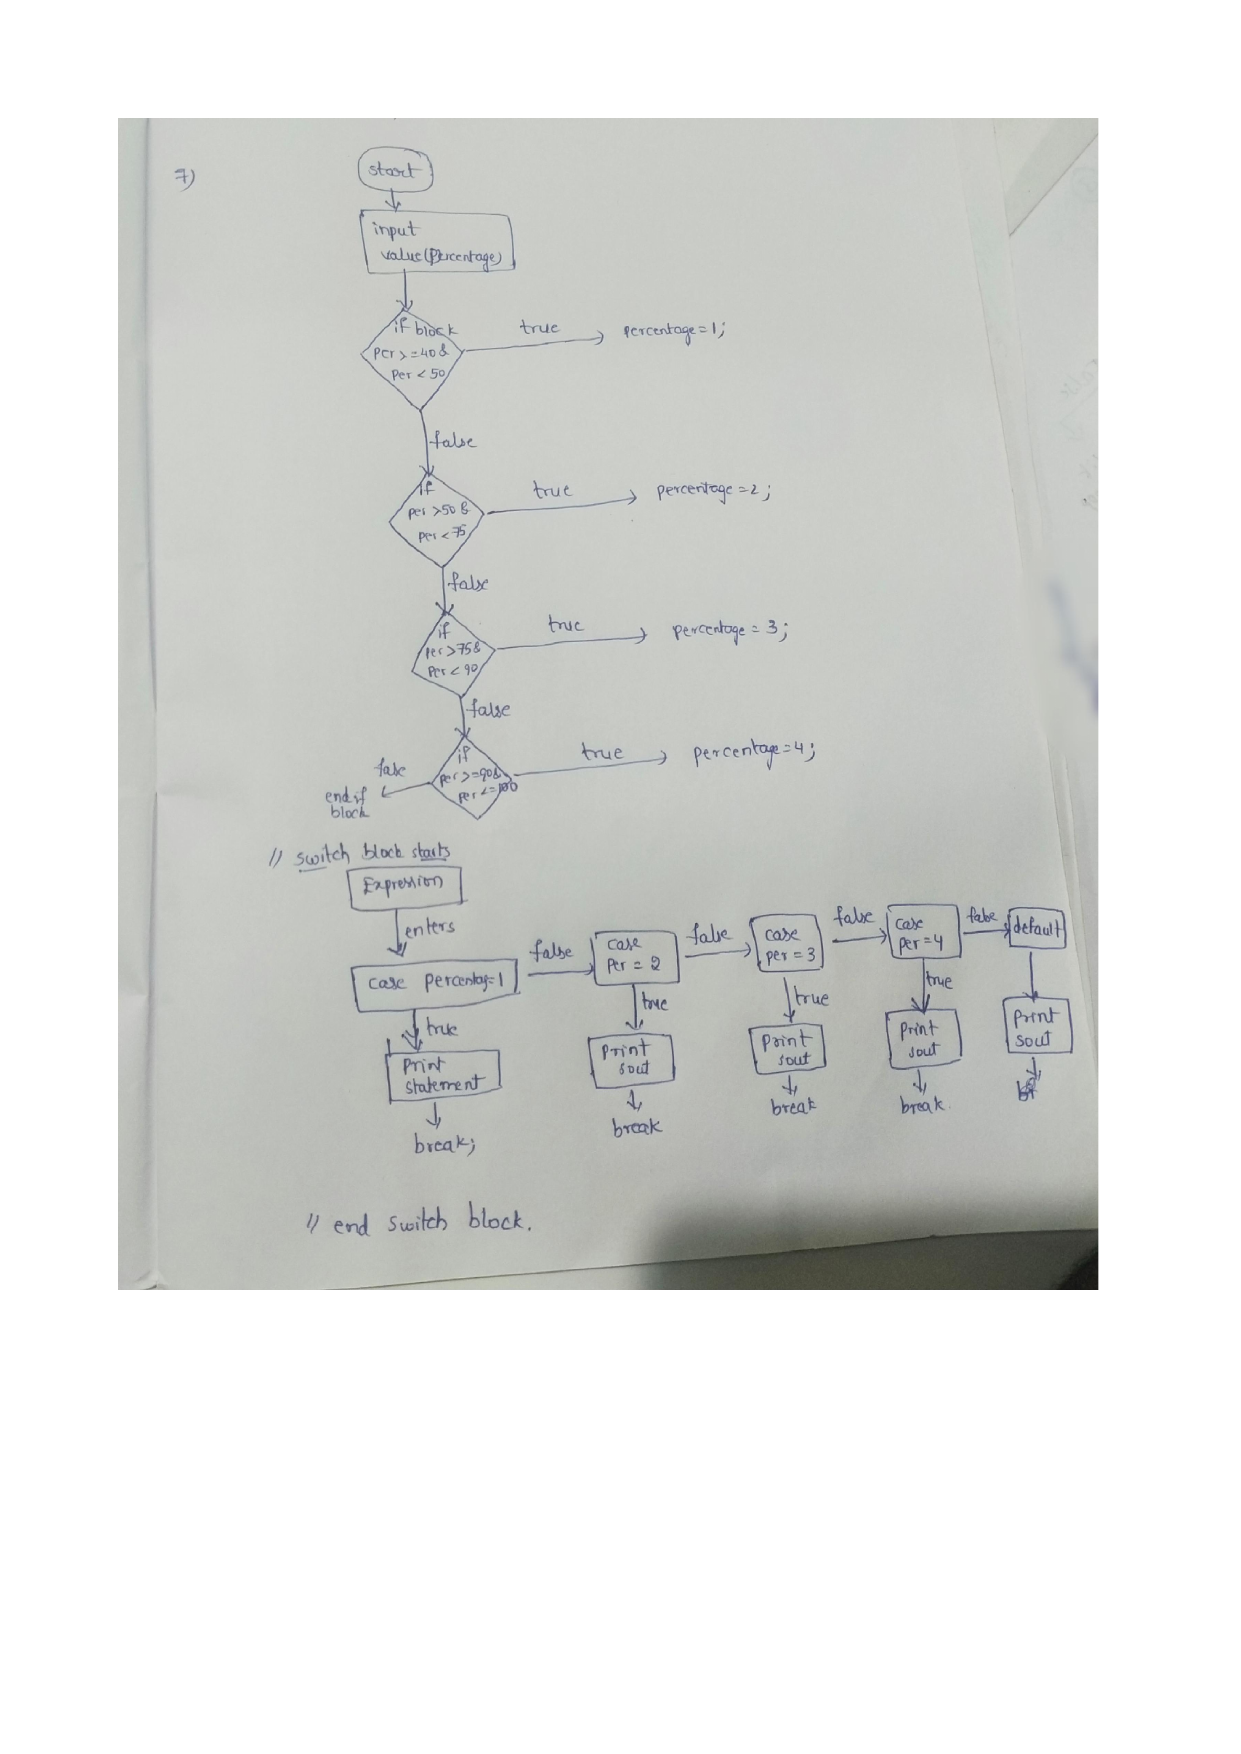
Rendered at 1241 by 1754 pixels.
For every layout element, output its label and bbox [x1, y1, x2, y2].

picture [118, 118, 1099, 1290]
